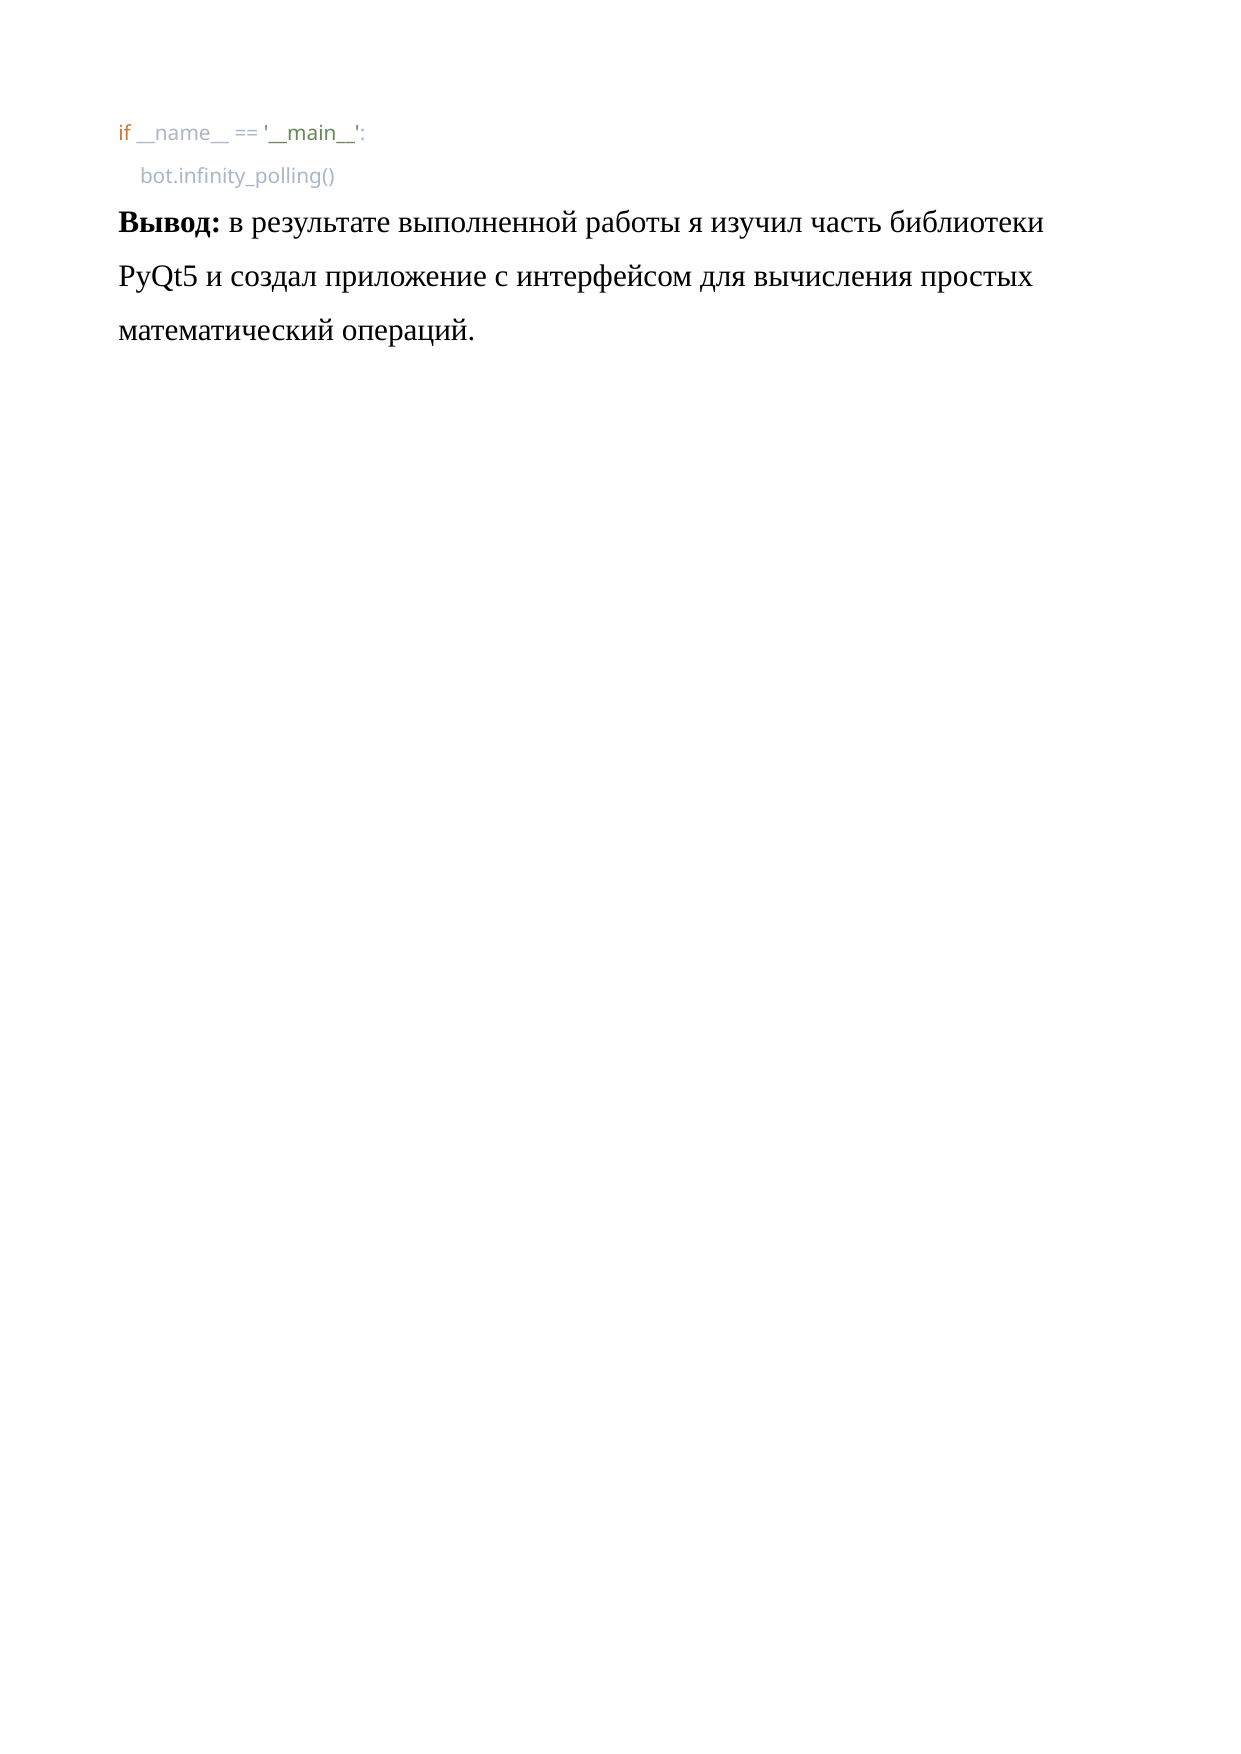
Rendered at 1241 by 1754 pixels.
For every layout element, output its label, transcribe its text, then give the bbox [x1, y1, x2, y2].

text if __name__ == '__main__': bot.infinity_polling() [118, 118, 1122, 189]
text Вывод: в результате выполненной работы я изучил часть библиотеки PyQt5 и создал приложение с интерфейсом для вычисления простых математический операций. [118, 203, 1122, 347]
